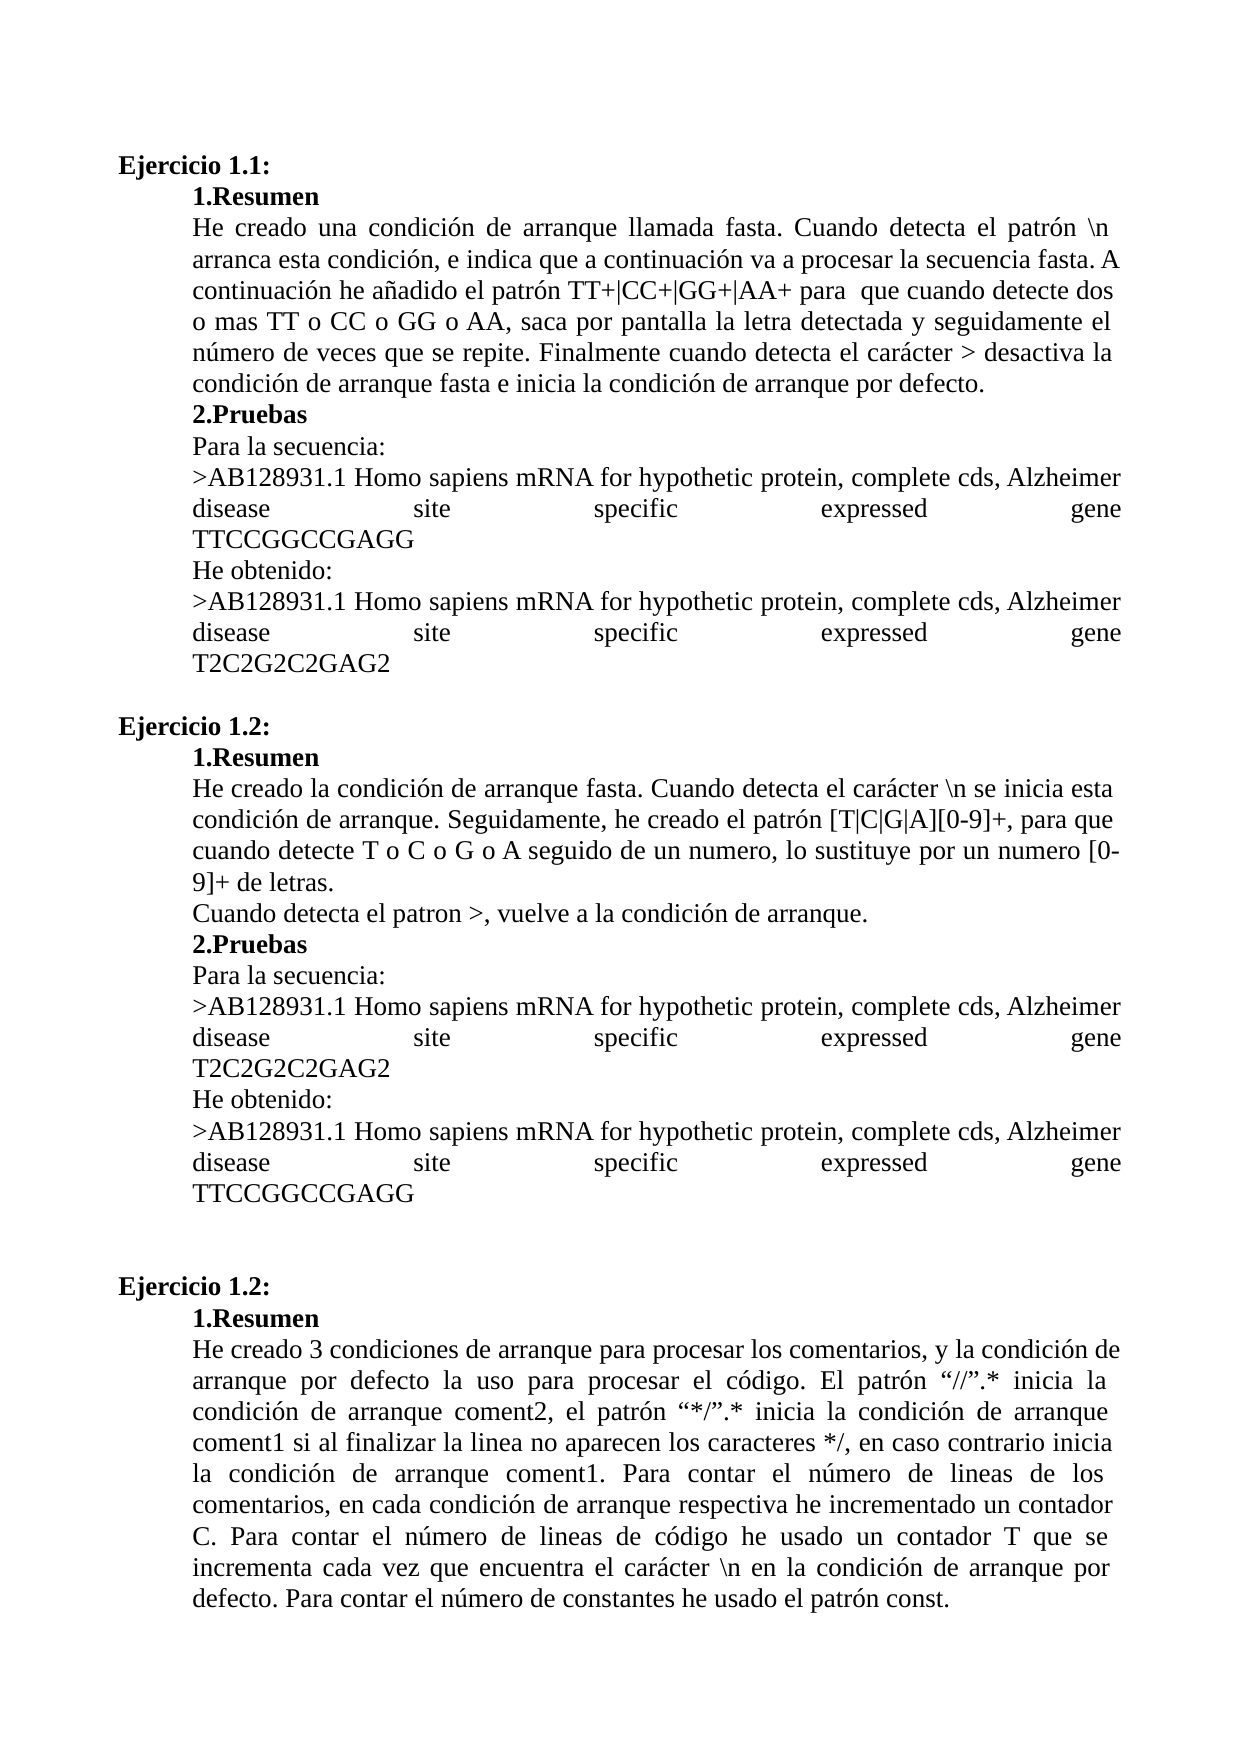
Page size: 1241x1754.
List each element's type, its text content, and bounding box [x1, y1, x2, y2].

text He creado 3 condiciones de arranque para procesar los comentarios, y la condición de arranque por defecto la uso para procesar el código. El patrón “//”.* inicia la condición de arranque coment2, el patrón “*/”.* inicia la condición de arranque coment1 si al finalizar la linea no aparecen los caracteres */, en caso contrario inicia la condición de arranque coment1. Para contar el número de lineas de los comentarios, en cada condición de arranque respectiva he incrementado un contador C. Para contar el número de lineas de código he usado un contador T que se incrementa cada vez que encuentra el carácter \n en la condición de arranque por defecto. Para contar el número de constantes he usado el patrón const. [118, 1333, 1122, 1613]
text He creado la condición de arranque fasta. Cuando detecta el carácter \n se inicia esta condición de arranque. Seguidamente, he creado el patrón [T|C|G|A][0-9]+, para que cuando detecte T o C o G o A seguido de un numero, lo sustituye por un numero [0- 9]+ de letras. [118, 772, 1122, 897]
text 2.Pruebas [118, 398, 1122, 429]
text 1.Resumen [118, 1302, 1122, 1333]
text He obtenido: [118, 1084, 1122, 1115]
text He creado una condición de arranque llamada fasta. Cuando detecta el patrón \n arranca esta condición, e indica que a continuación va a procesar la secuencia fasta. A continuación he añadido el patrón TT+|CC+|GG+|AA+ para que cuando detecte dos o mas TT o CC o GG o AA, saca por pantalla la letra detectada y seguidamente el número de veces que se repite. Finalmente cuando detecta el carácter > desactiva la condición de arranque fasta e inicia la condición de arranque por defecto. [118, 212, 1122, 398]
text Cuando detecta el patron >, vuelve a la condición de arranque. [118, 897, 1122, 928]
text >AB128931.1 Homo sapiens mRNA for hypothetic protein, complete cds, Alzheimer disease site specific expressed gene T2C2G2C2GAG2 [118, 585, 1122, 679]
text >AB128931.1 Homo sapiens mRNA for hypothetic protein, complete cds, Alzheimer disease site specific expressed gene T2C2G2C2GAG2 [118, 990, 1122, 1084]
text He obtenido: [118, 554, 1122, 585]
text Para la secuencia: [118, 429, 1122, 461]
text Para la secuencia: [118, 959, 1122, 990]
text 1.Resumen [118, 741, 1122, 772]
text Ejercicio 1.1: [118, 149, 1122, 180]
text Ejercicio 1.2: [118, 710, 1122, 741]
text >AB128931.1 Homo sapiens mRNA for hypothetic protein, complete cds, Alzheimer disease site specific expressed gene TTCCGGCCGAGG [118, 461, 1122, 554]
text 2.Pruebas [118, 928, 1122, 959]
text >AB128931.1 Homo sapiens mRNA for hypothetic protein, complete cds, Alzheimer disease site specific expressed gene TTCCGGCCGAGG [118, 1115, 1122, 1208]
text Ejercicio 1.2: [118, 1271, 1122, 1302]
text 1.Resumen [118, 180, 1122, 212]
